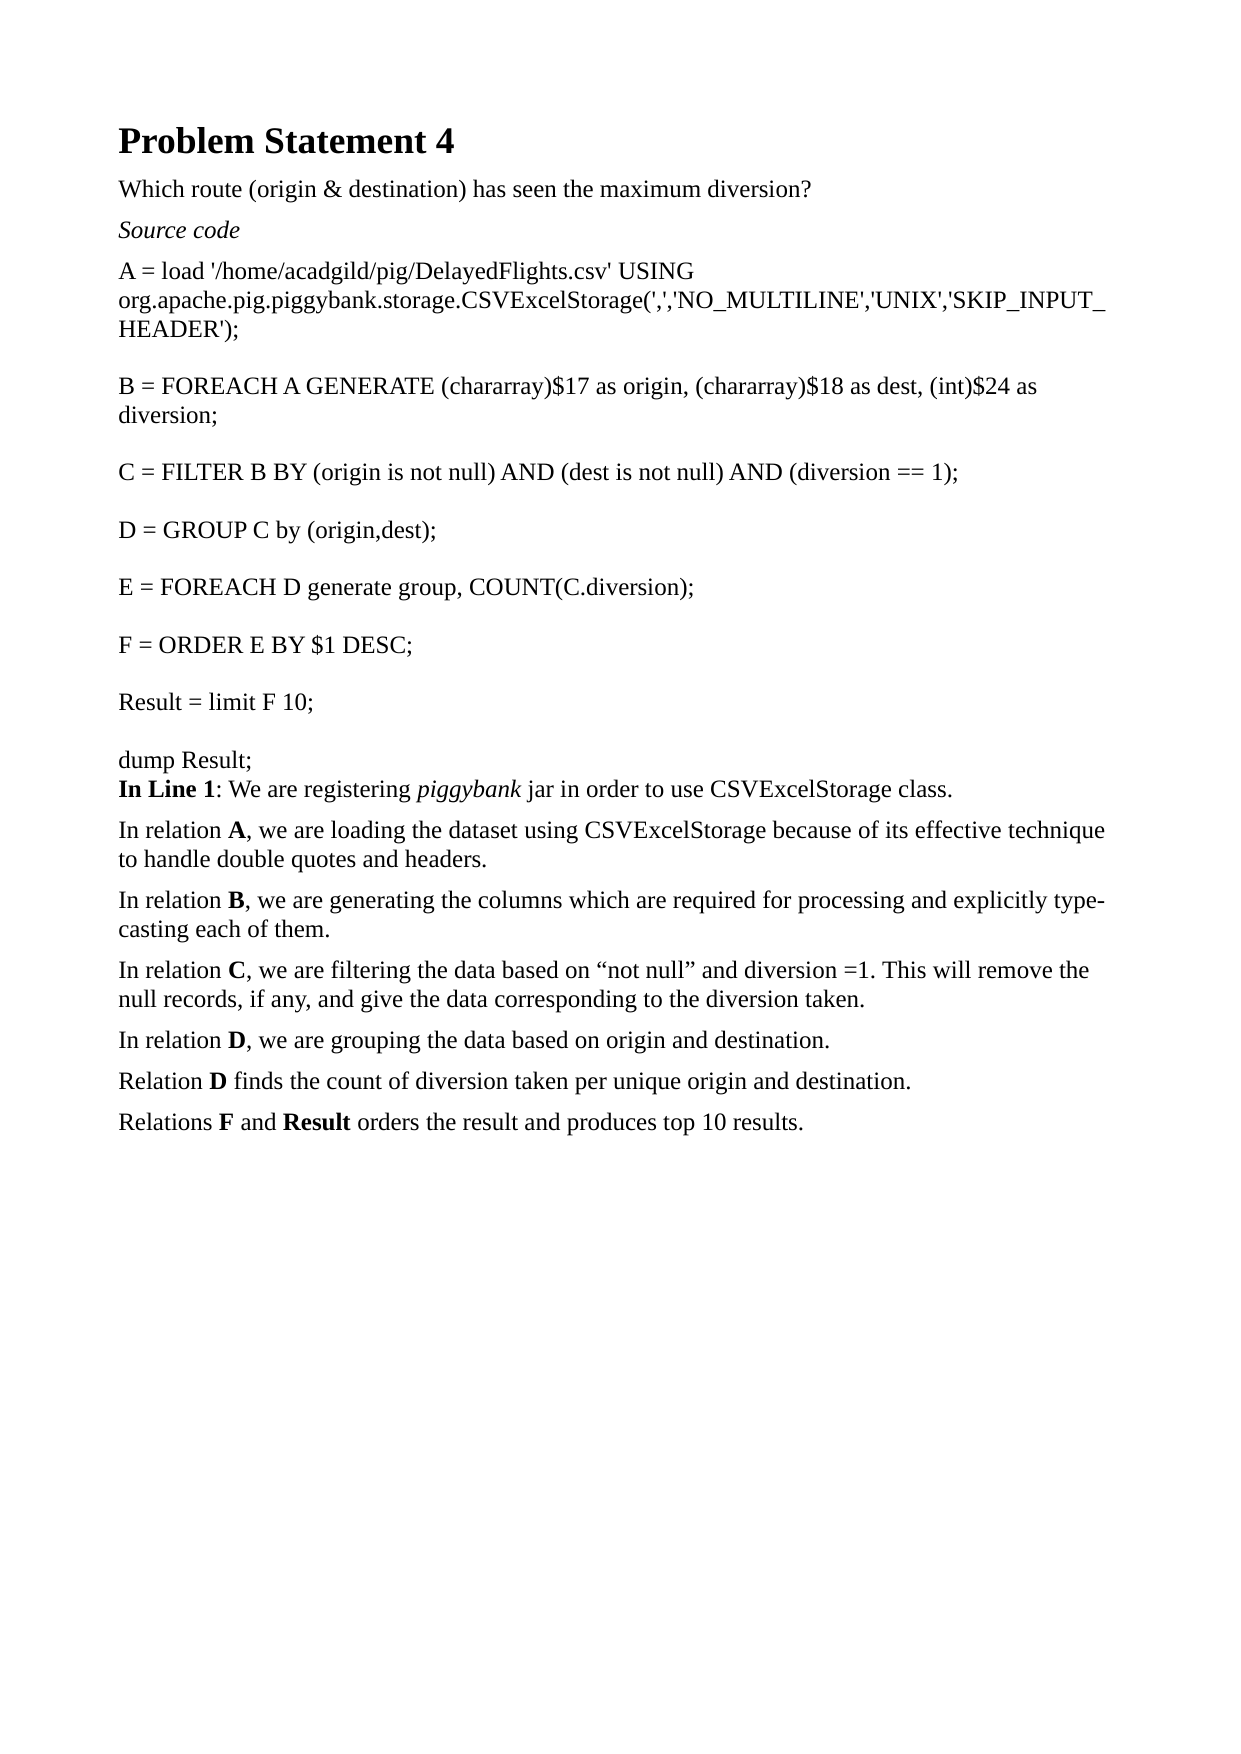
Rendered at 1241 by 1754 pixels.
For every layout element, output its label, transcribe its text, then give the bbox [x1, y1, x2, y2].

text dump Result; [118, 745, 1122, 774]
text In relation B, we are generating the columns which are required for processing and explicitly type-casting each of them. [118, 885, 1122, 942]
text Relation D finds the count of diversion taken per unique origin and destination. [118, 1066, 1122, 1095]
text In relation A, we are loading the dataset using CSVExcelStorage because of its effective technique to handle double quotes and headers. [118, 815, 1122, 872]
text Result = limit F 10; [118, 687, 1122, 716]
text B = FOREACH A GENERATE (chararray)$17 as origin, (chararray)$18 as dest, (int)$24 as diversion; [118, 371, 1122, 429]
text D = GROUP C by (origin,dest); [118, 515, 1122, 544]
text In Line 1: We are registering piggybank jar in order to use CSVExcelStorage class. [118, 774, 1122, 802]
text Source code [118, 215, 1122, 244]
text A = load '/home/acadgild/pig/DelayedFlights.csv' USING org.apache.pig.piggybank.storage.CSVExcelStorage(',','NO_MULTILINE','UNIX','SKIP_INPUT_HEADER'); [118, 256, 1122, 342]
text C = FILTER B BY (origin is not null) AND (dest is not null) AND (diversion == 1); [118, 457, 1122, 486]
text E = FOREACH D generate group, COUNT(C.diversion); [118, 572, 1122, 601]
text F = ORDER E BY $1 DESC; [118, 630, 1122, 659]
text Which route (origin & destination) has seen the maximum diversion? [118, 174, 1122, 202]
text In relation D, we are grouping the data based on origin and destination. [118, 1025, 1122, 1054]
text Relations F and Result orders the result and produces top 10 results. [118, 1107, 1122, 1136]
text In relation C, we are filtering the data based on “not null” and diversion =1. This will remove the null records, if any, and give the data corresponding to the diversion taken. [118, 955, 1122, 1012]
subtitle Problem Statement 4 [118, 118, 1122, 161]
